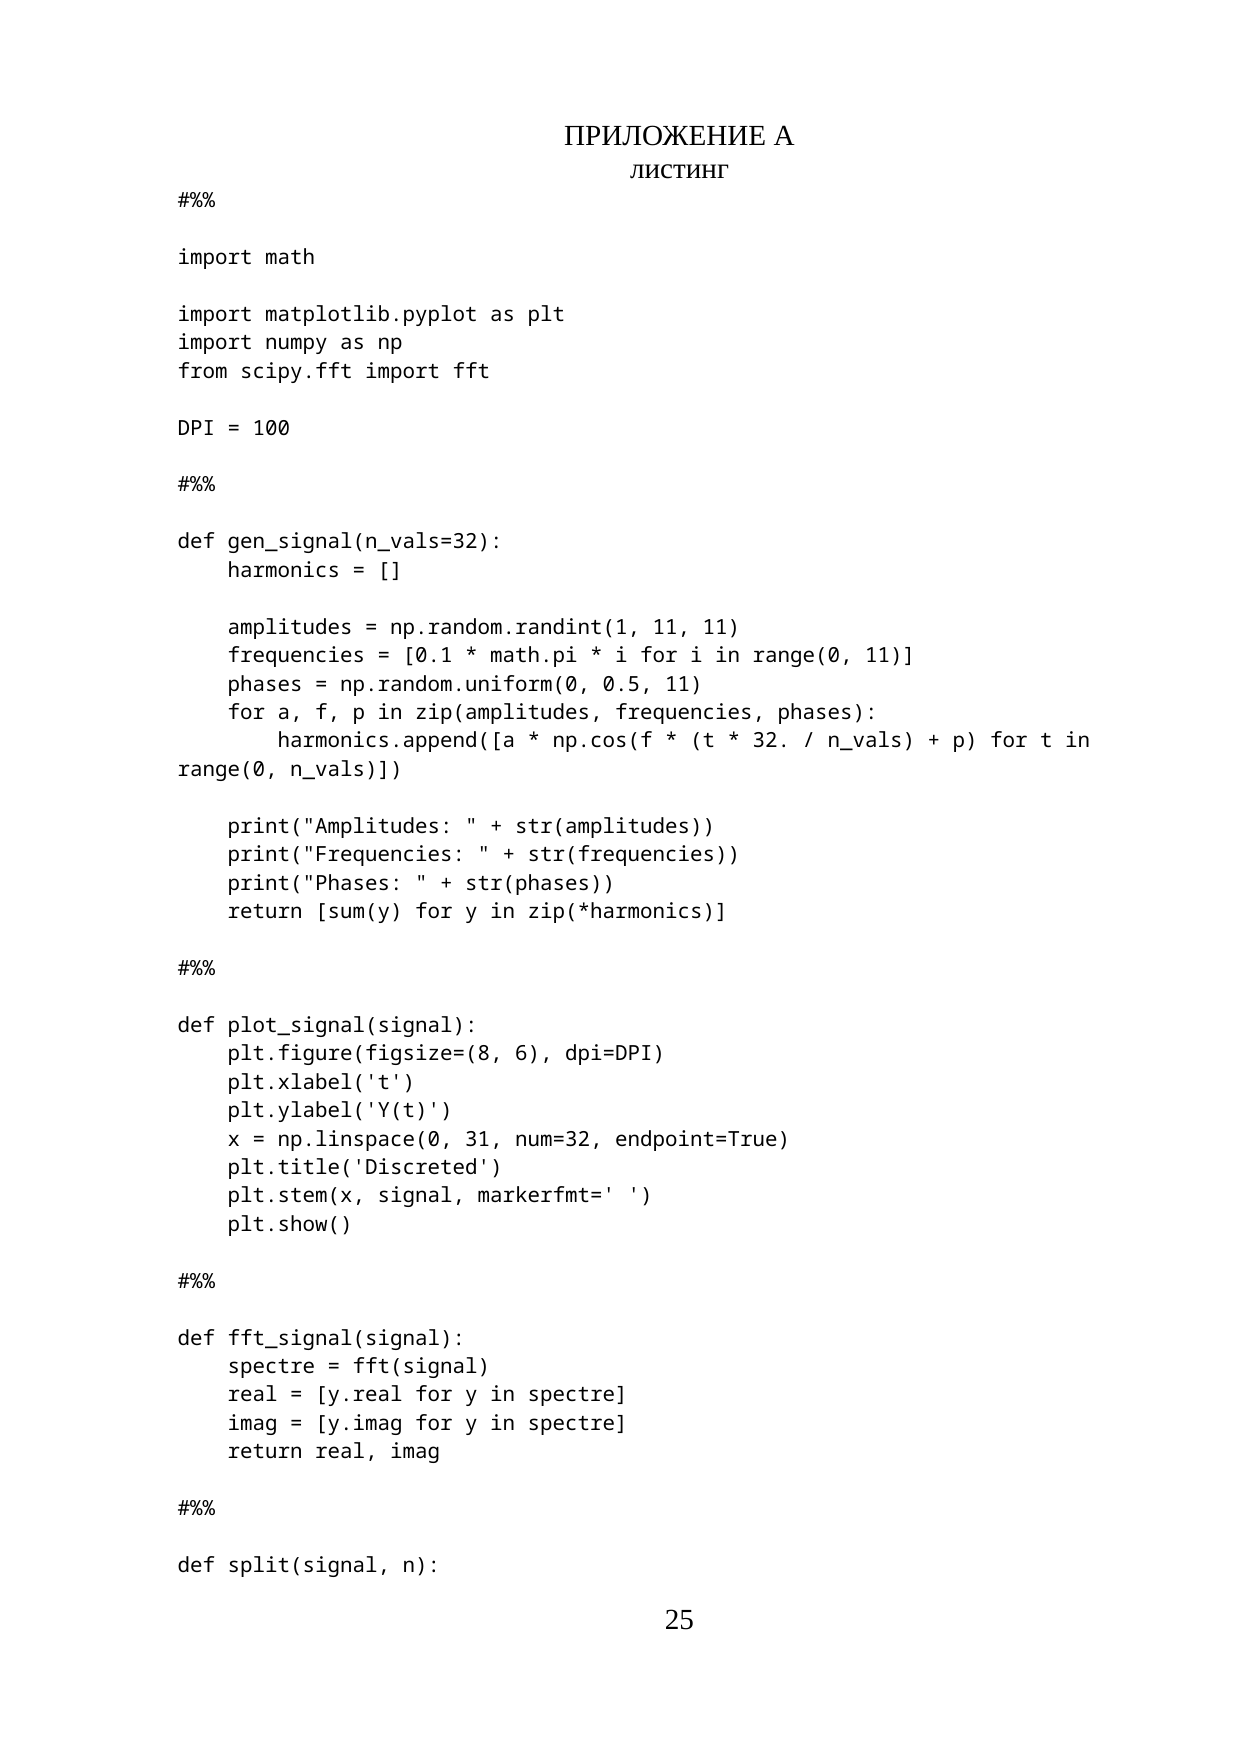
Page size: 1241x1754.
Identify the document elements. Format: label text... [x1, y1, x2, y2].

text return [sum(y) for y in zip(*harmonics)] [177, 896, 1181, 924]
text return real, imag [177, 1436, 1181, 1465]
text import numpy as np [177, 327, 1181, 356]
text #%% [177, 469, 1181, 498]
text plt.figure(figsize=(8, 6), dpi=DPI) [177, 1038, 1181, 1067]
text листинг [177, 152, 1181, 185]
text plt.title('Discreted') [177, 1152, 1181, 1181]
text def split(signal, n): [177, 1550, 1181, 1579]
text x = np.linspace(0, 31, num=32, endpoint=True) [177, 1124, 1181, 1152]
text plt.show() [177, 1209, 1181, 1237]
text harmonics.append([a * np.cos(f * (t * 32. / n_vals) + p) for t in range(0, n_vals)]) [177, 726, 1181, 782]
text #%% [177, 1493, 1181, 1522]
text plt.stem(x, signal, markerfmt=' ') [177, 1181, 1181, 1209]
text print("Frequencies: " + str(frequencies)) [177, 839, 1181, 868]
text for a, f, p in zip(amplitudes, frequencies, phases): [177, 697, 1181, 726]
text frequencies = [0.1 * math.pi * i for i in range(0, 11)] [177, 640, 1181, 669]
text plt.ylabel('Y(t)') [177, 1095, 1181, 1124]
text plt.xlabel('t') [177, 1067, 1181, 1095]
text def plot_signal(signal): [177, 1010, 1181, 1038]
text DPI = 100 [177, 413, 1181, 441]
text def fft_signal(signal): [177, 1323, 1181, 1351]
text import matplotlib.pyplot as plt [177, 299, 1181, 327]
text print("Phases: " + str(phases)) [177, 868, 1181, 896]
text def gen_signal(n_vals=32): [177, 526, 1181, 555]
text phases = np.random.uniform(0, 0.5, 11) [177, 669, 1181, 697]
text import math [177, 242, 1181, 271]
text #%% [177, 1266, 1181, 1294]
text harmonics = [] [177, 555, 1181, 583]
text from scipy.fft import fft [177, 356, 1181, 384]
text spectre = fft(signal) [177, 1351, 1181, 1379]
text ПРИЛОЖЕНИЕ А [177, 118, 1181, 152]
text real = [y.real for y in spectre] [177, 1379, 1181, 1408]
text amplitudes = np.random.randint(1, 11, 11) [177, 612, 1181, 640]
text #%% [177, 953, 1181, 981]
text #%% [177, 185, 1181, 214]
text imag = [y.imag for y in spectre] [177, 1408, 1181, 1436]
text print("Amplitudes: " + str(amplitudes)) [177, 811, 1181, 839]
